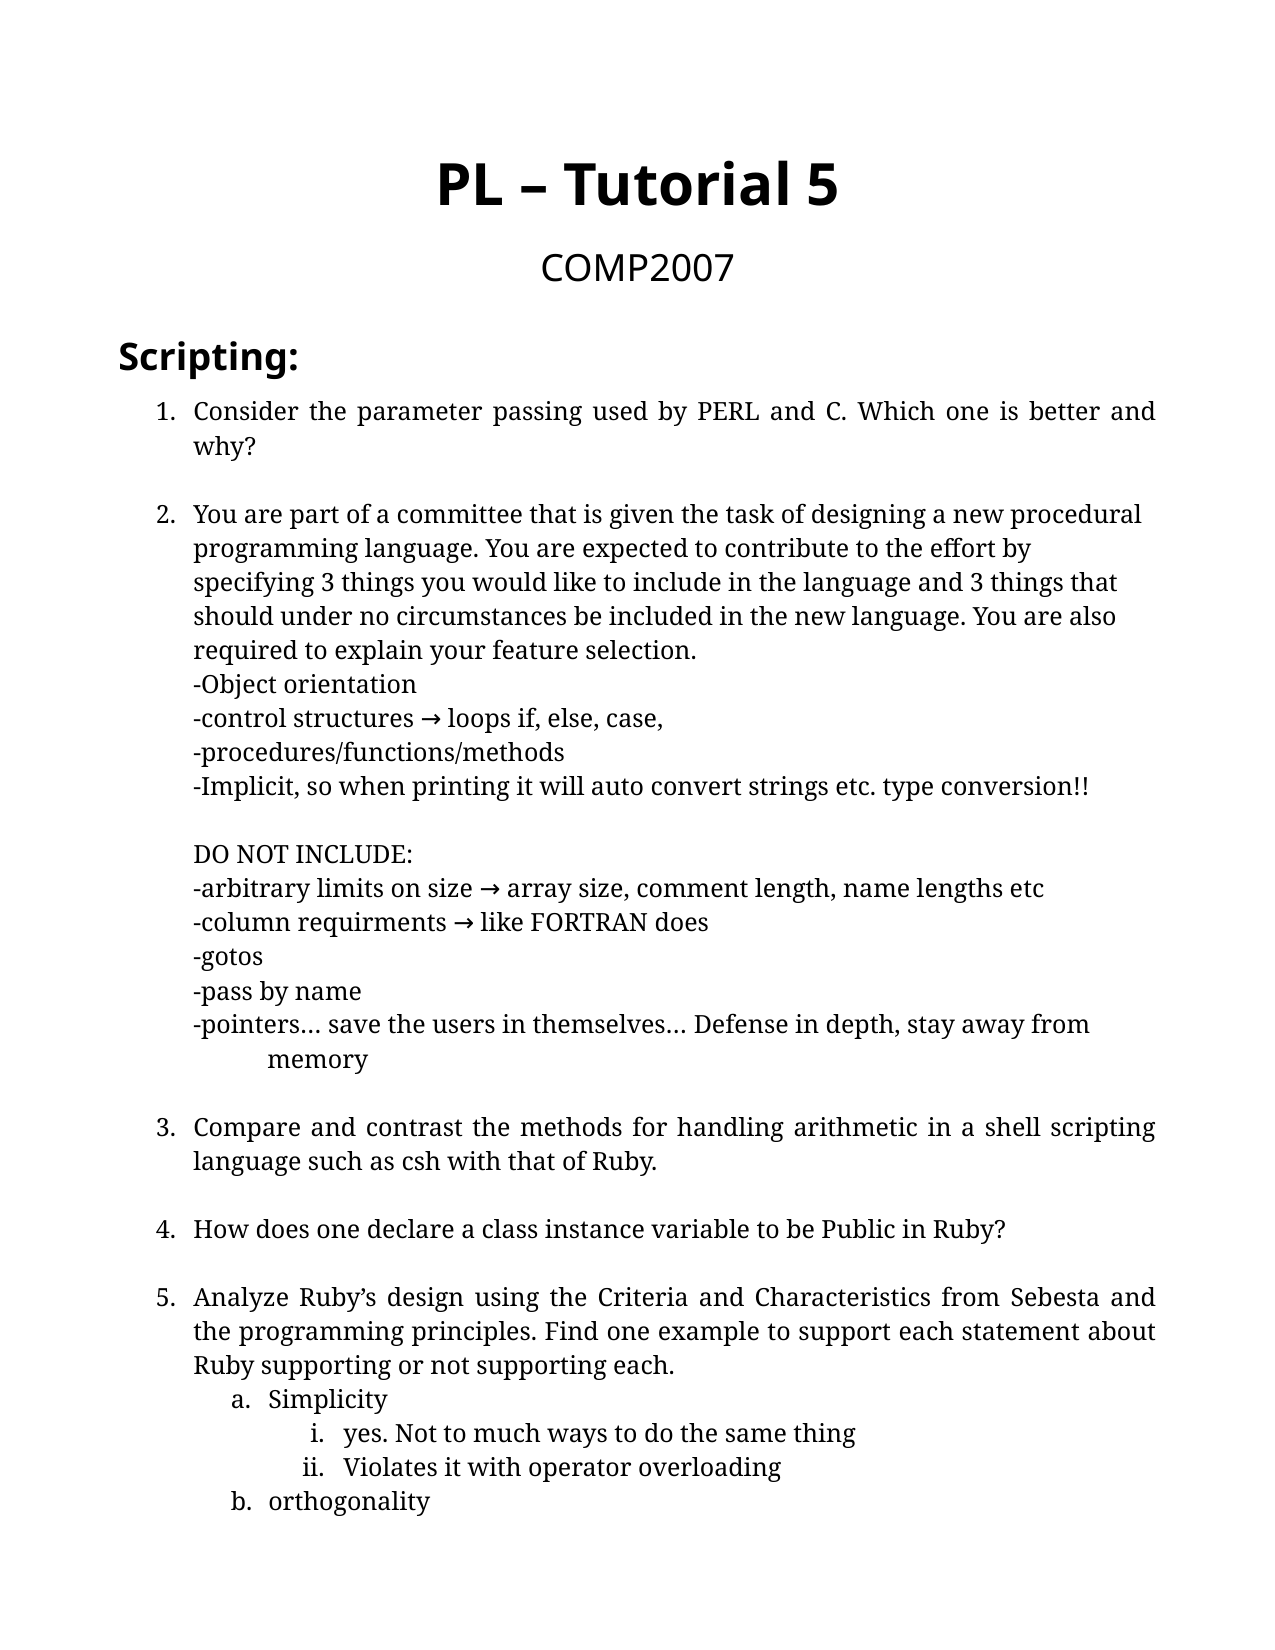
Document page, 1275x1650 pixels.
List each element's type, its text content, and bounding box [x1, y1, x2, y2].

list How does one declare a class instance variable to be Public in Ruby? [156, 1212, 1157, 1246]
subtitle COMP2007 [118, 241, 1157, 292]
subtitle Scripting: [118, 330, 1157, 382]
list orthogonality [231, 1484, 1157, 1518]
list -procedures/functions/methods [193, 735, 1157, 769]
list -control structures → loops if, else, case, [193, 701, 1157, 735]
title PL – Tutorial 5 [118, 143, 1157, 223]
list Violates it with operator overloading [324, 1450, 1157, 1484]
list -pass by name [193, 973, 1157, 1007]
list -column requirments → like FORTRAN does [193, 905, 1157, 939]
list -pointers… save the users in themselves… Defense in depth, stay away from memory [193, 1007, 1157, 1075]
list DO NOT INCLUDE: [193, 837, 1157, 871]
list Simplicity [231, 1382, 1157, 1416]
list yes. Not to much ways to do the same thing [324, 1416, 1157, 1450]
list Consider the parameter passing used by PERL and C. Which one is better and why? [156, 394, 1157, 462]
list -Object orientation [193, 667, 1157, 701]
list -Implicit, so when printing it will auto convert strings etc. type conversion!! [193, 769, 1157, 803]
list Compare and contrast the methods for handling arithmetic in a shell scripting language such as csh with that of Ruby. [156, 1109, 1157, 1177]
list Analyze Ruby’s design using the Criteria and Characteristics from Sebesta and the programming principles. Find one example to support each statement about Ruby supporting or not supporting each. [156, 1280, 1157, 1382]
list -gotos [193, 939, 1157, 973]
list -arbitrary limits on size → array size, comment length, name lengths etc [193, 871, 1157, 905]
list You are part of a committee that is given the task of designing a new procedural programming language. You are expected to contribute to the effort by specifying 3 things you would like to include in the language and 3 things that should under no circumstances be included in the new language. You are also required to explain your feature selection. [156, 496, 1157, 667]
